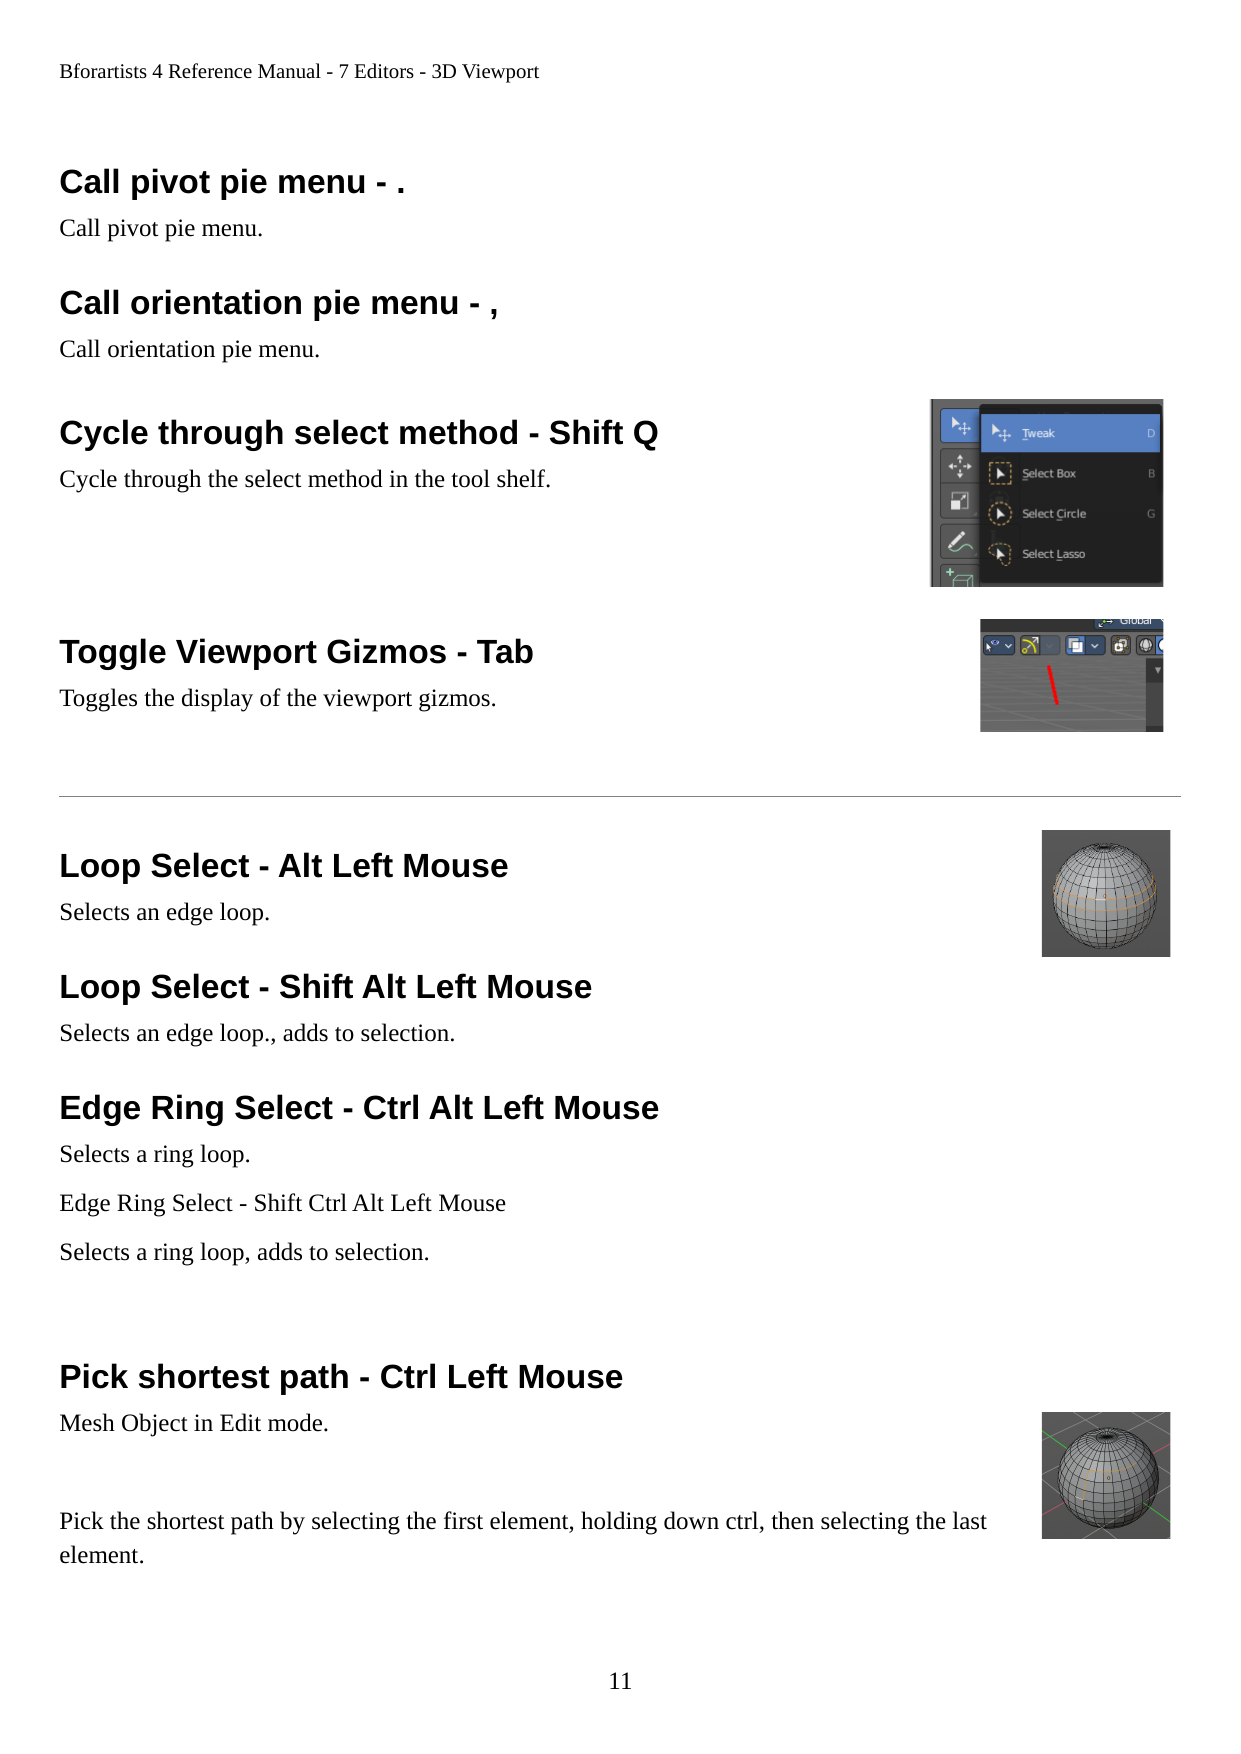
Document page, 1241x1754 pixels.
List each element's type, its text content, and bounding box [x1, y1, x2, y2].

subtitle [1164, 632, 1181, 671]
text Pick the shortest path by selecting the first element, holding down ctrl, then selecting the last element. [59, 1506, 1181, 1569]
text Toggles the display of the viewport gizmos. [59, 683, 980, 712]
subtitle Call pivot pie menu - . [59, 162, 1181, 201]
text Selects a ring loop. [59, 1139, 1181, 1168]
picture [929, 399, 1164, 587]
text Call orientation pie menu. [59, 334, 1181, 363]
picture [1041, 1412, 1171, 1539]
text Cycle through the select method in the tool shelf. [59, 464, 929, 493]
text Selects a ring loop, adds to selection. [59, 1237, 1181, 1266]
text Call pivot pie menu. [59, 213, 1181, 242]
text Mesh Object in Edit mode. [59, 1408, 1181, 1436]
subtitle Edge Ring Select - Ctrl Alt Left Mouse [59, 1088, 1181, 1127]
subtitle Pick shortest path - Ctrl Left Mouse [59, 1356, 1181, 1395]
subtitle Cycle through select method - Shift Q [59, 413, 929, 451]
subtitle Loop Select - Shift Alt Left Mouse [59, 967, 1181, 1006]
text Selects an edge loop. [59, 897, 1041, 926]
subtitle Call orientation pie menu - , [59, 283, 1181, 322]
text Edge Ring Select - Shift Ctrl Alt Left Mouse [59, 1188, 1181, 1217]
picture [980, 619, 1164, 732]
text Selects an edge loop., adds to selection. [59, 1018, 1181, 1047]
subtitle Loop Select - Alt Left Mouse [59, 846, 1041, 885]
subtitle Toggle Viewport Gizmos - Tab [59, 632, 980, 671]
picture [1041, 830, 1171, 957]
